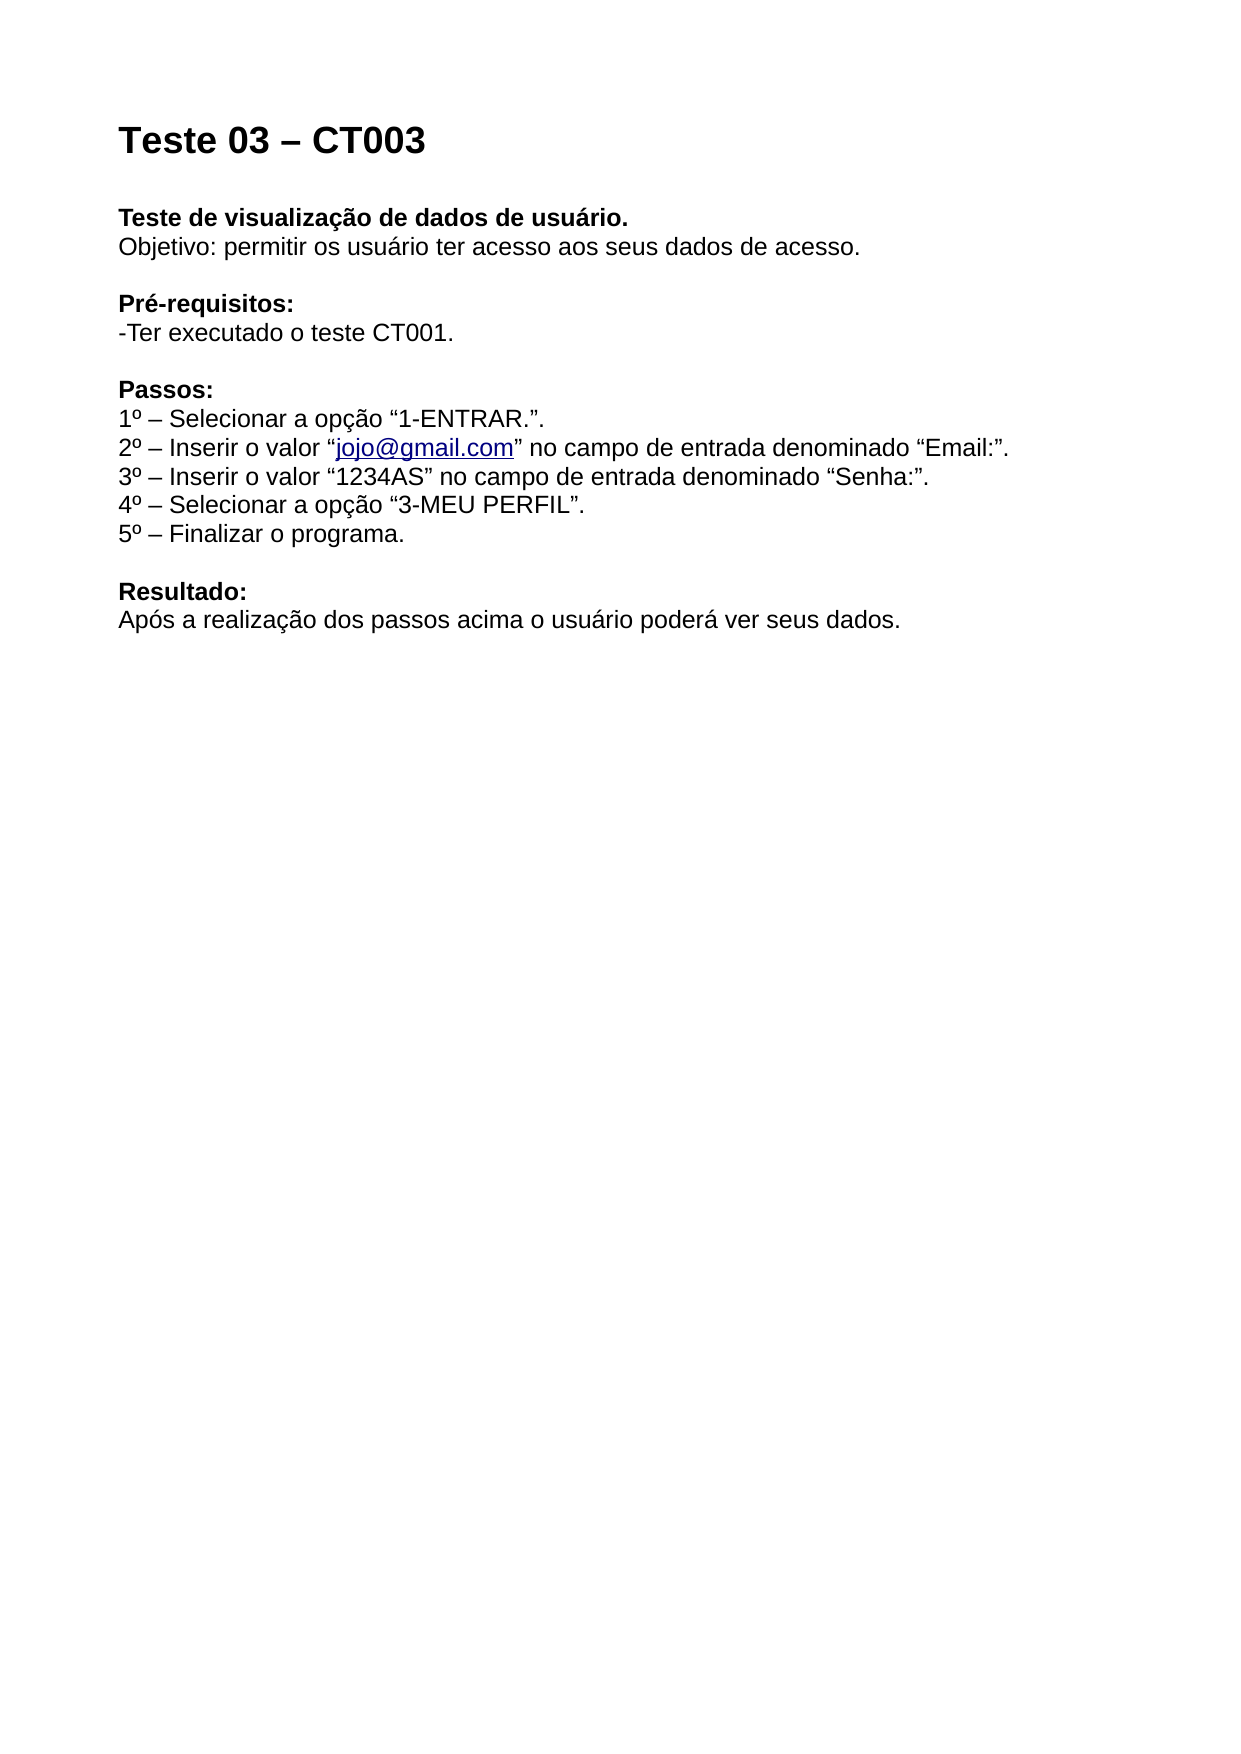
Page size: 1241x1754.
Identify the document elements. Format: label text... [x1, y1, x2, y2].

text Passos: [118, 376, 1122, 404]
text Após a realização dos passos acima o usuário poderá ver seus dados. [118, 606, 1122, 634]
text 1º – Selecionar a opção “1-ENTRAR.”. [118, 404, 1122, 433]
text 4º – Selecionar a opção “3-MEU PERFIL”. [118, 491, 1122, 519]
text 5º – Finalizar o programa. [118, 519, 1122, 548]
text Objetivo: permitir os usuário ter acesso aos seus dados de acesso. [118, 232, 1122, 261]
text Teste de visualização de dados de usuário. [118, 203, 1122, 232]
text -Ter executado o teste CT001. [118, 318, 1122, 347]
text Resultado: [118, 577, 1122, 606]
subtitle Teste 03 – CT003 [118, 118, 1122, 162]
text 3º – Inserir o valor “1234AS” no campo de entrada denominado “Senha:”. [118, 462, 1122, 491]
text 2º – Inserir o valor “jojo@gmail.com” no campo de entrada denominado “Email:”. [118, 433, 1122, 462]
text Pré-requisitos: [118, 289, 1122, 318]
